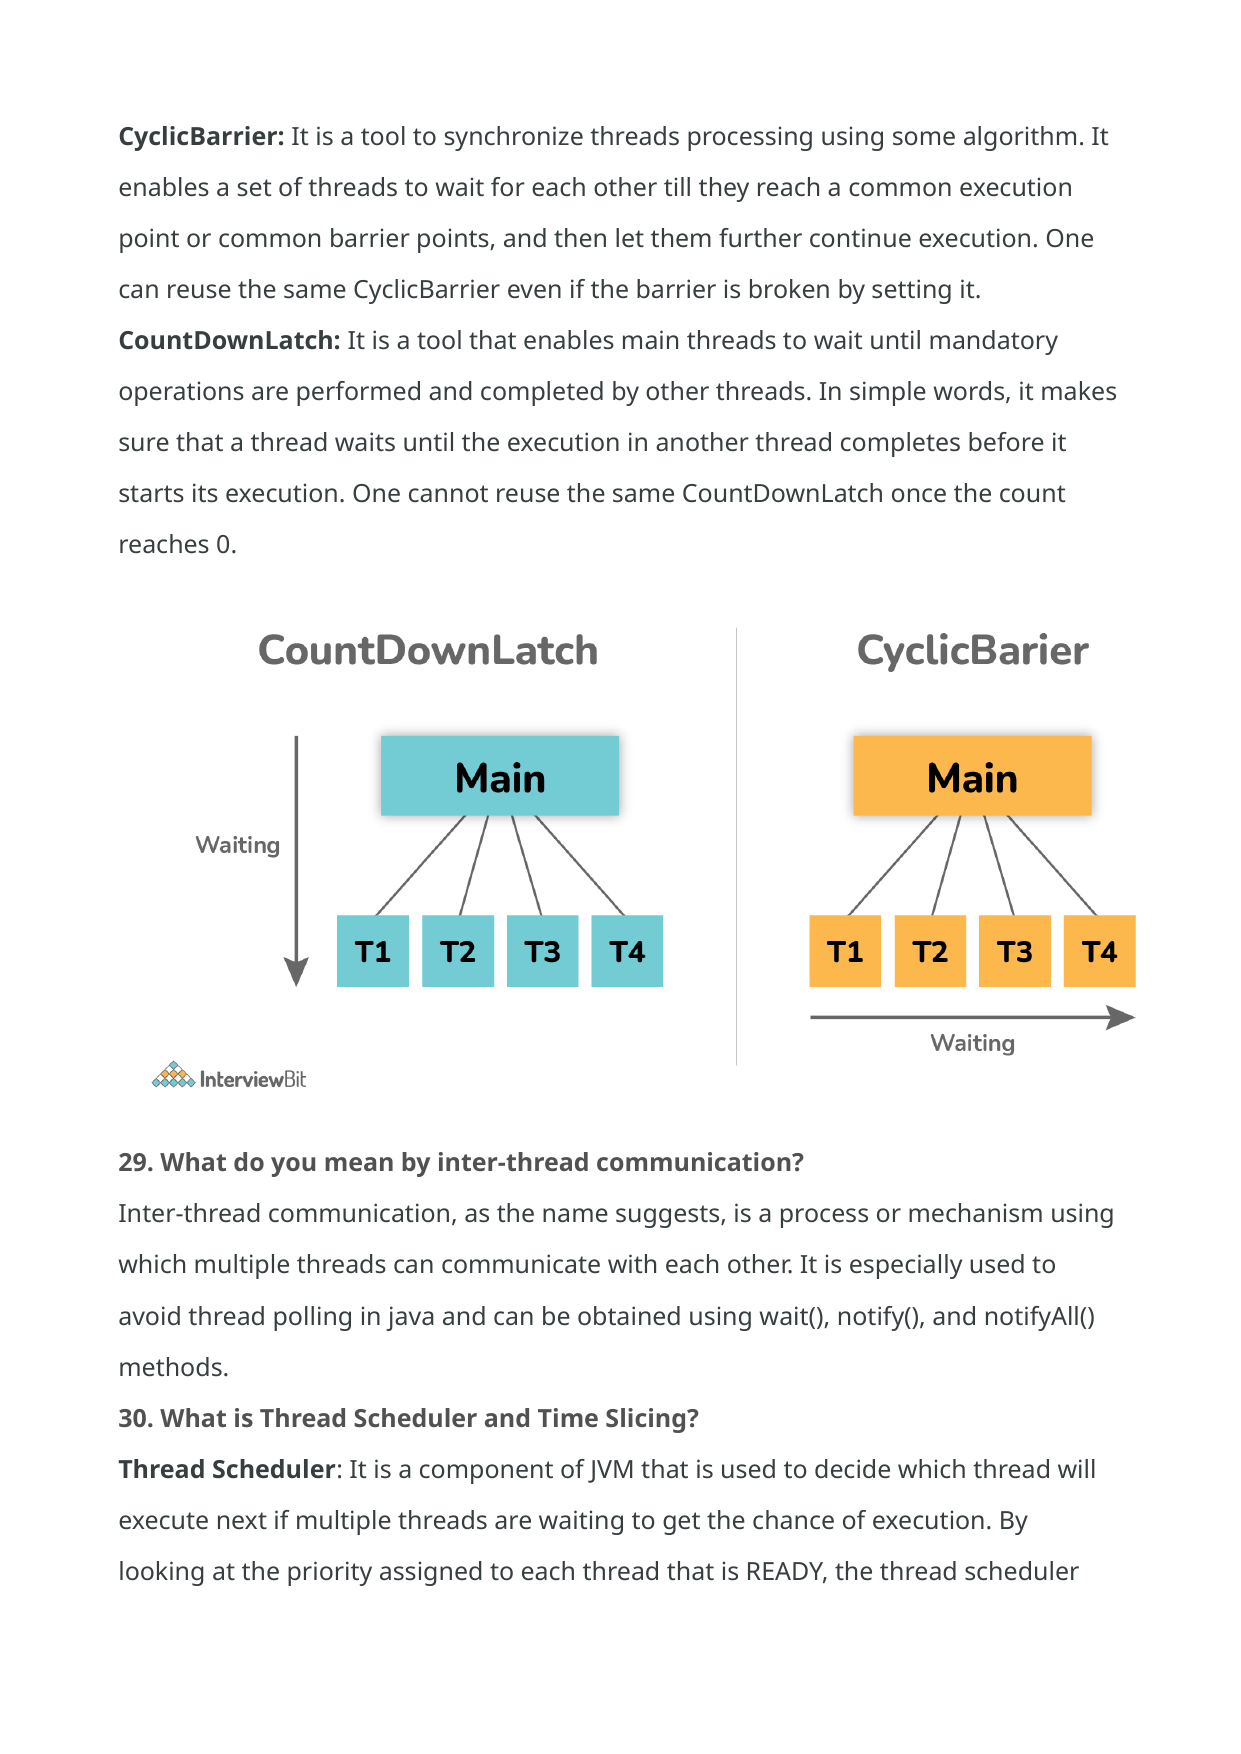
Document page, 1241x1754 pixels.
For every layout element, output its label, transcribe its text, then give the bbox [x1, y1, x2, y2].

text Thread Scheduler: It is a component of JVM that is used to decide which thread will execute next if multiple threads are waiting to get the chance of execution. By looking at the priority assigned to each thread that is READY, the thread scheduler [118, 1451, 1122, 1587]
picture [118, 577, 1212, 1117]
text CountDownLatch: It is a tool that enables main threads to wait until mandatory operations are performed and completed by other threads. In simple words, it makes sure that a thread waits until the execution in another thread completes before it starts its execution. One cannot reuse the same CountDownLatch once the count reaches 0. [118, 322, 1122, 561]
subtitle 30. What is Thread Scheduler and Time Slicing? [118, 1400, 1122, 1434]
text Inter-thread communication, as the name suggests, is a process or mechanism using which multiple threads can communicate with each other. It is especially used to avoid thread polling in java and can be obtained using wait(), notify(), and notifyAll() methods. [118, 1196, 1122, 1383]
subtitle 29. What do you mean by inter-thread communication? [118, 1145, 1122, 1179]
text CyclicBarrier: It is a tool to synchronize threads processing using some algorithm. It enables a set of threads to wait for each other till they reach a common execution point or common barrier points, and then let them further continue execution. One can reuse the same CyclicBarrier even if the barrier is broken by setting it. [118, 118, 1122, 305]
